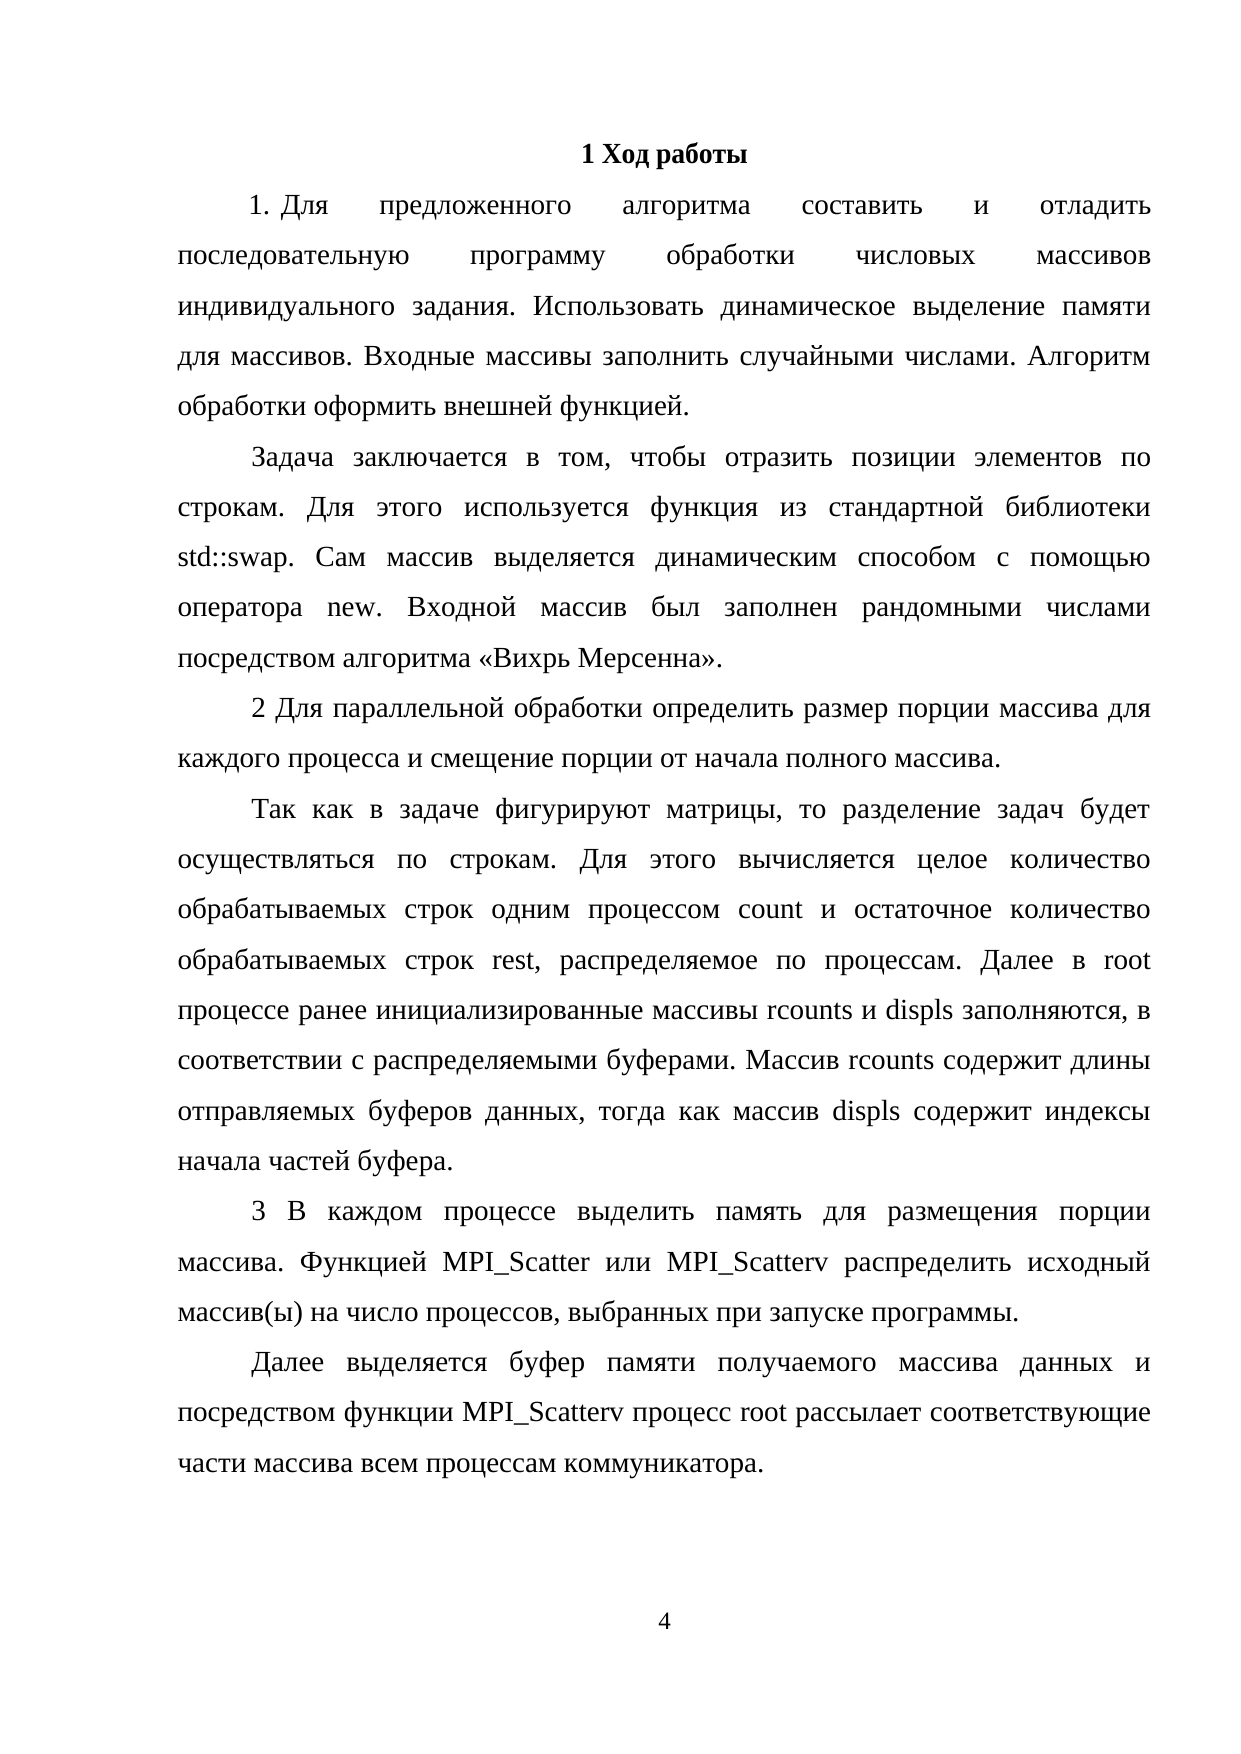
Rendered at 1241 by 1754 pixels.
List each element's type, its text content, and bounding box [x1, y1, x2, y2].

text 2 Для параллельной обработки определить размер порции массива для каждого процесса и смещение порции от начала полного массива. [177, 690, 1152, 774]
text Задача заключается в том, чтобы отразить позиции элементов по строкам. Для этого используется функция из стандартной библиотеки std::swap. Сам массив выделяется динамическим способом с помощью оператора new. Входной массив был заполнен рандомными числами посредством алгоритма «Вихрь Мерсенна». [177, 439, 1152, 673]
text Далее выделяется буфер памяти получаемого массива данных и посредством функции MPI_Scatterv процесс root рассылает соответствующие части массива всем процессам коммуникатора. [177, 1344, 1152, 1478]
list Для предложенного алгоритма составить и отладить последовательную программу обработки числовых массивов индивидуального задания. Использовать динамическое выделение памяти для массивов. Входные массивы заполнить случайными числами. Алгоритм обработки оформить внешней функцией. [177, 187, 1152, 422]
subtitle 1 Ход работы [177, 136, 1152, 169]
text Так как в задаче фигурируют матрицы, то разделение задач будет осуществляться по строкам. Для этого вычисляется целое количество обрабатываемых строк одним процессом count и остаточное количество обрабатываемых строк rest, распределяемое по процессам. Далее в root процессе ранее инициализированные массивы rcounts и displs заполняются, в соответствии с распределяемыми буферами. Массив rcounts содержит длины отправляемых буферов данных, тогда как массив displs содержит индексы начала частей буфера. [177, 791, 1152, 1177]
text 3 В каждом процессе выделить память для размещения порции массива. Функцией MPI_Scatter или MPI_Scatterv распределить исходный массив(ы) на число процессов, выбранных при запуске программы. [177, 1193, 1152, 1327]
